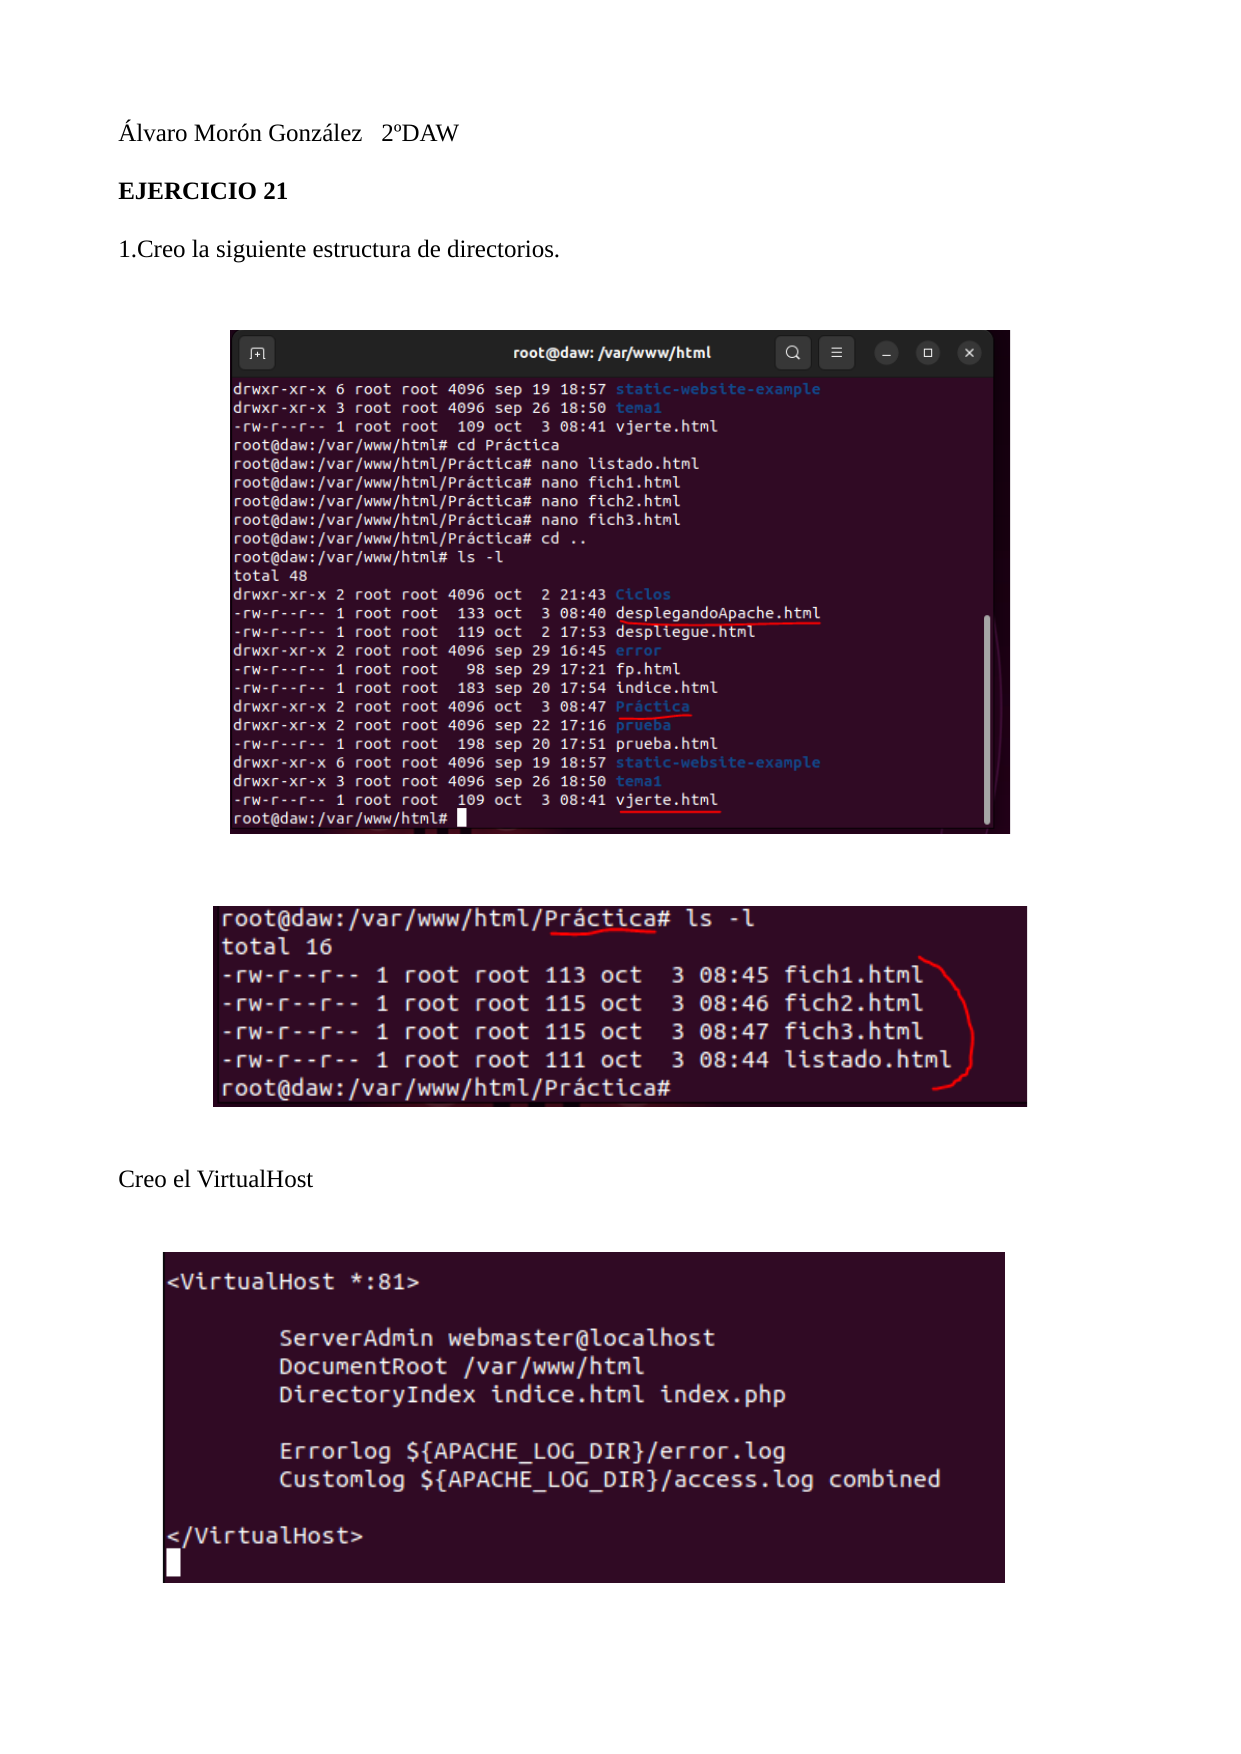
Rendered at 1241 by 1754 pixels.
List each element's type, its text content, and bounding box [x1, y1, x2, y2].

text 1.Creo la siguiente estructura de directorios. [118, 234, 1122, 263]
text EJERCICIO 21 [118, 176, 1122, 205]
text Creo el VirtualHost [118, 1164, 1122, 1193]
picture [162, 1252, 1005, 1583]
picture [213, 906, 1028, 1107]
picture [230, 330, 1011, 834]
